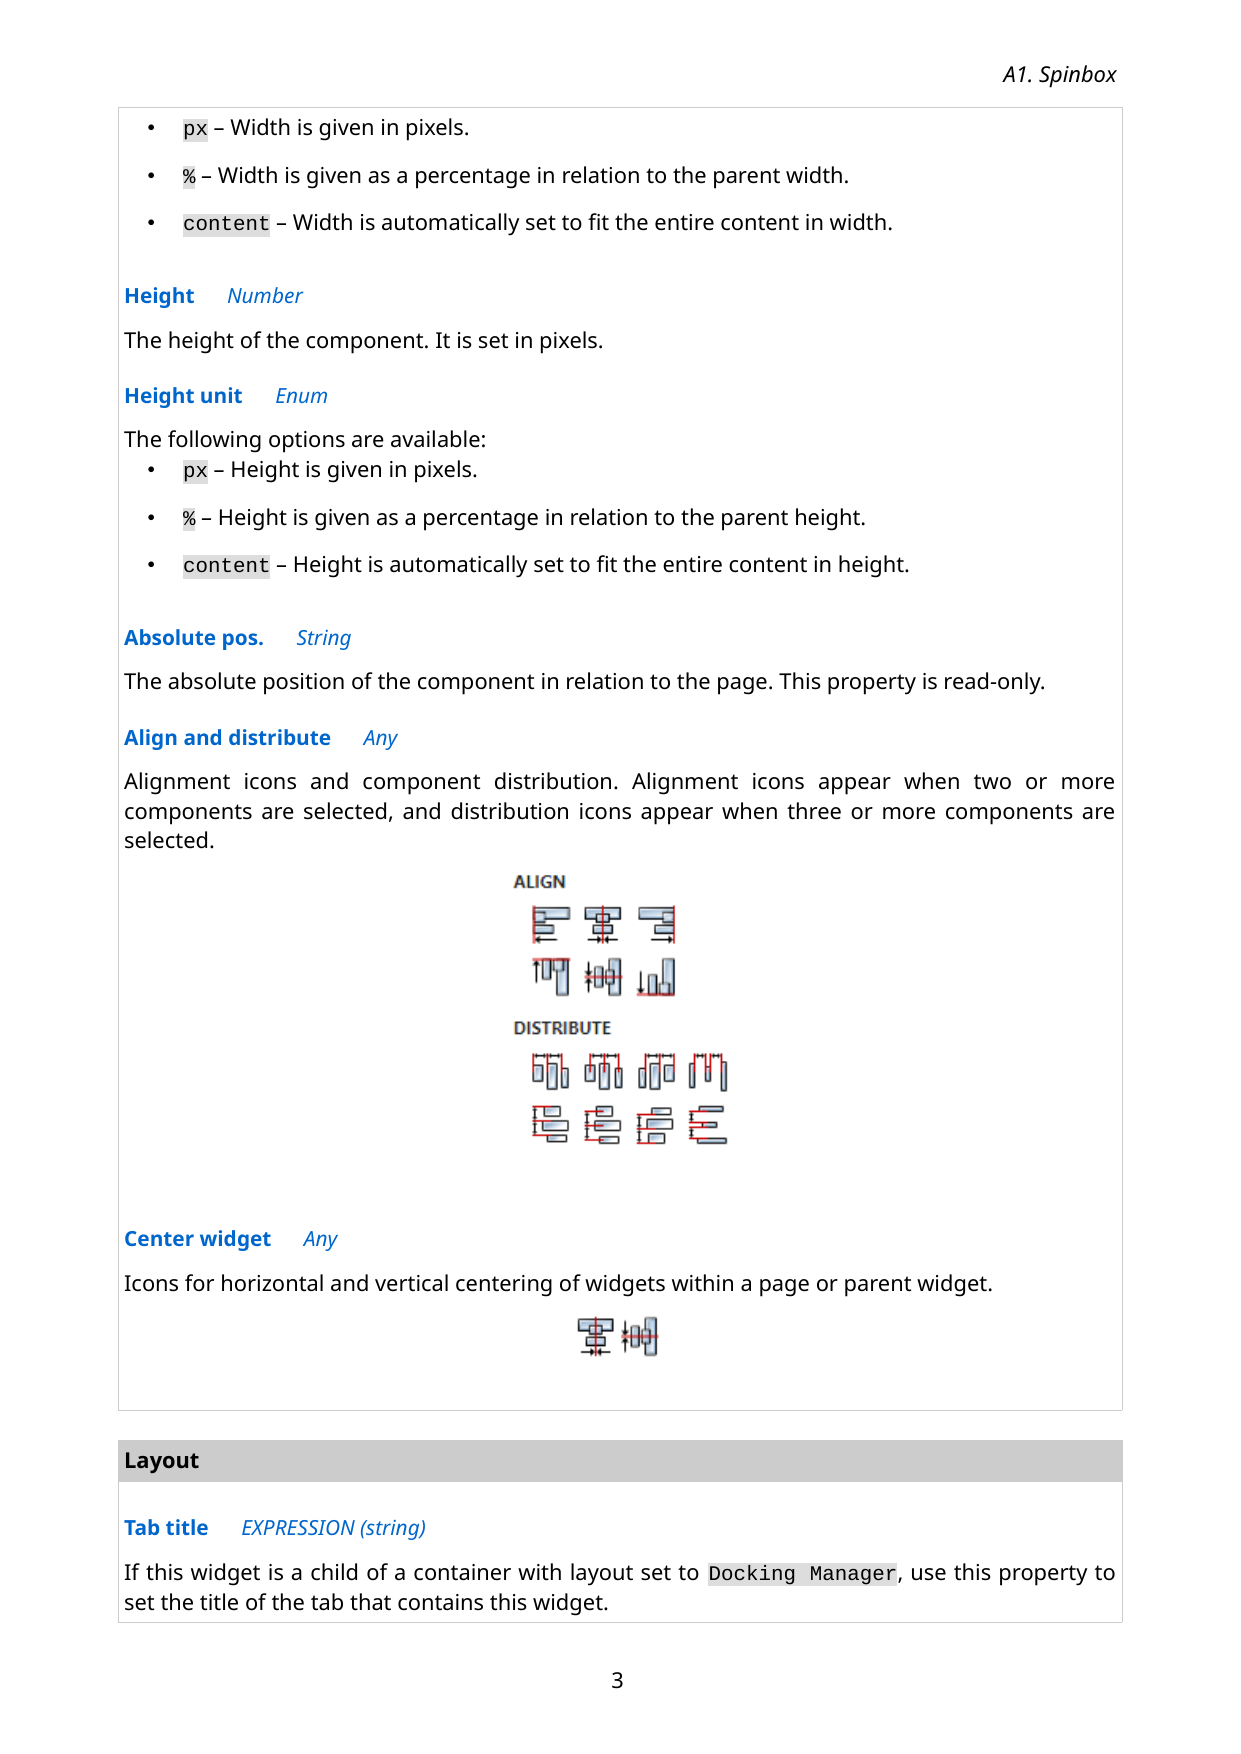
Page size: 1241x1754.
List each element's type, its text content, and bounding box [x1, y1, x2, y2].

picture [572, 1309, 668, 1363]
table_cell Tab title EXPRESSION (string) If this widget is a child of a container with layout set to Docking Manager, use this property to set the title of the tab that contains this widget. [119, 1482, 1122, 1622]
table_header Layout [119, 1441, 1122, 1481]
table_cell Left Number X position of the component in relation to the page or parent widget. It is set in pixels. Hint: when setting the value of this property (as well as the Top, Width and Height properties), simple mathematical expressions can be used. When we enter an expression and press enter, the expression will be evaluated and the result set as the value of this property. It is allowed to use +, -, * and / operators in expressions. Brackets can also be used. Examples of such mathematical expressions: 18 + 36, 50 + 32 * 6, (100 - 32) / 2. Left unit Enum The following options are available: px – Left is default in pixels. % – Left is set as a percentage in relation to the parent width. Top Number Y position of the component in relation to the page or parent widget. It is set in pixels. Top unit Enum The following options are available: px – Top is set in pixels. % – The top is set as a percentage in relation to the parent height. Width Number The width of the component. It is set in pixels. Width unit Enum The following options are available: px – Width is given in pixels. % – Width is given as a percentage in relation to the parent width. content – Width is automatically set to fit the entire content in width. Height Number The height of the component. It is set in pixels. Height unit Enum The following options are available: px – Height is given in pixels. % – Height is given as a percentage in relation to the parent height. content – Height is automatically set to fit the entire content in height. Absolute pos. String The absolute position of the component in relation to the page. This property is read-only. Align and distribute Any Alignment icons and component distribution. Alignment icons appear when two or more components are selected, and distribution icons appear when three or more components are selected. Center widget Any Icons for horizontal and vertical centering of widgets within a page or parent widget. [119, 1363, 1122, 1410]
picture [490, 867, 750, 1157]
table_cell Left Number X position of the component in relation to the page or parent widget. It is set in pixels. Hint: when setting the value of this property (as well as the Top, Width and Height properties), simple mathematical expressions can be used. When we enter an expression and press enter, the expression will be evaluated and the result set as the value of this property. It is allowed to use +, -, * and / operators in expressions. Brackets can also be used. Examples of such mathematical expressions: 18 + 36, 50 + 32 * 6, (100 - 32) / 2. Left unit Enum The following options are available: px – Left is default in pixels. % – Left is set as a percentage in relation to the parent width. Top Number Y position of the component in relation to the page or parent widget. It is set in pixels. Top unit Enum The following options are available: px – Top is set in pixels. % – The top is set as a percentage in relation to the parent height. Width Number The width of the component. It is set in pixels. Width unit Enum The following options are available: px – Width is given in pixels. % – Width is given as a percentage in relation to the parent width. content – Width is automatically set to fit the entire content in width. Height Number The height of the component. It is set in pixels. Height unit Enum The following options are available: px – Height is given in pixels. % – Height is given as a percentage in relation to the parent height. content – Height is automatically set to fit the entire content in height. Absolute pos. String The absolute position of the component in relation to the page. This property is read-only. Align and distribute Any Alignment icons and component distribution. Alignment icons appear when two or more components are selected, and distribution icons appear when three or more components are selected. Center widget Any Icons for horizontal and vertical centering of widgets within a page or parent widget. [119, 108, 1122, 1362]
